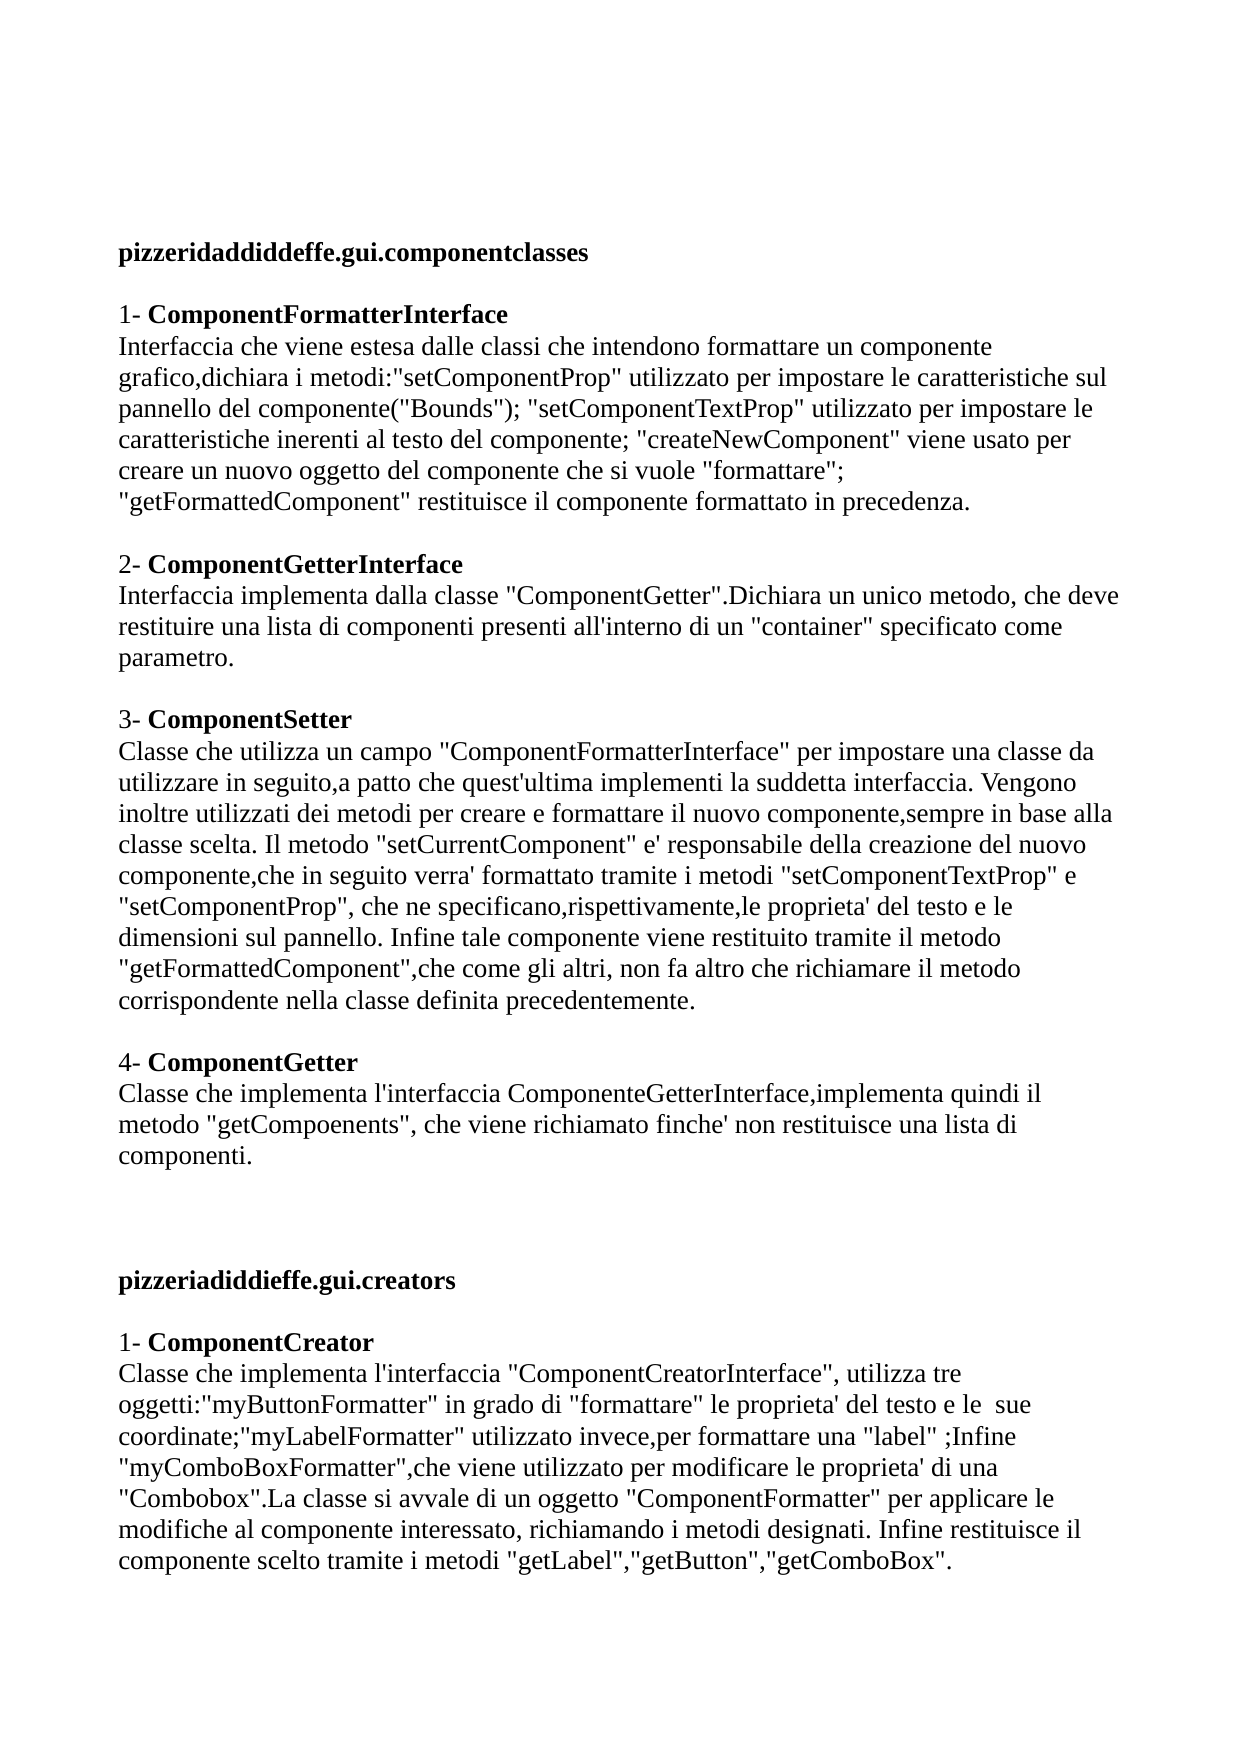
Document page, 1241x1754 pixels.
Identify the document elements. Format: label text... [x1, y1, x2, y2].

text 3- ComponentSetter [118, 703, 1122, 734]
text Interfaccia che viene estesa dalle classi che intendono formattare un componente grafico,dichiara i metodi:"setComponentProp" utilizzato per impostare le caratteristiche sul pannello del componente("Bounds"); "setComponentTextProp" utilizzato per impostare le caratteristiche inerenti al testo del componente; "createNewComponent" viene usato per creare un nuovo oggetto del componente che si vuole "formattare"; "getFormattedComponent" restituisce il componente formattato in precedenza. [118, 330, 1122, 517]
text Interfaccia implementa dalla classe "ComponentGetter".Dichiara un unico metodo, che deve restituire una lista di componenti presenti all'interno di un "container" specificato come parametro. [118, 579, 1122, 672]
text Classe che utilizza un campo "ComponentFormatterInterface" per impostare una classe da utilizzare in seguito,a patto che quest'ultima implementi la suddetta interfaccia. Vengono inoltre utilizzati dei metodi per creare e formattare il nuovo componente,sempre in base alla classe scelta. Il metodo "setCurrentComponent" e' responsabile della creazione del nuovo componente,che in seguito verra' formattato tramite i metodi "setComponentTextProp" e "setComponentProp", che ne specificano,rispettivamente,le proprieta' del testo e le dimensioni sul pannello. Infine tale componente viene restituito tramite il metodo "getFormattedComponent",che come gli altri, non fa altro che richiamare il metodo corrispondente nella classe definita precedentemente. [118, 734, 1122, 1015]
text pizzeridaddiddeffe.gui.componentclasses [118, 236, 1122, 267]
text 1- ComponentFormatterInterface [118, 298, 1122, 330]
text pizzeriadiddieffe.gui.creators [118, 1264, 1122, 1295]
text 4- ComponentGetter [118, 1046, 1122, 1077]
text Classe che implementa l'interfaccia ComponenteGetterInterface,implementa quindi il metodo "getCompoenents", che viene richiamato finche' non restituisce una lista di componenti. [118, 1077, 1122, 1171]
text 1- ComponentCreator [118, 1326, 1122, 1357]
text 2- ComponentGetterInterface [118, 548, 1122, 579]
text Classe che implementa l'interfaccia "ComponentCreatorInterface", utilizza tre oggetti:"myButtonFormatter" in grado di "formattare" le proprieta' del testo e le sue coordinate;"myLabelFormatter" utilizzato invece,per formattare una "label" ;Infine "myComboBoxFormatter",che viene utilizzato per modificare le proprieta' di una "Combobox".La classe si avvale di un oggetto "ComponentFormatter" per applicare le modifiche al componente interessato, richiamando i metodi designati. Infine restituisce il componente scelto tramite i metodi "getLabel","getButton","getComboBox". [118, 1357, 1122, 1576]
